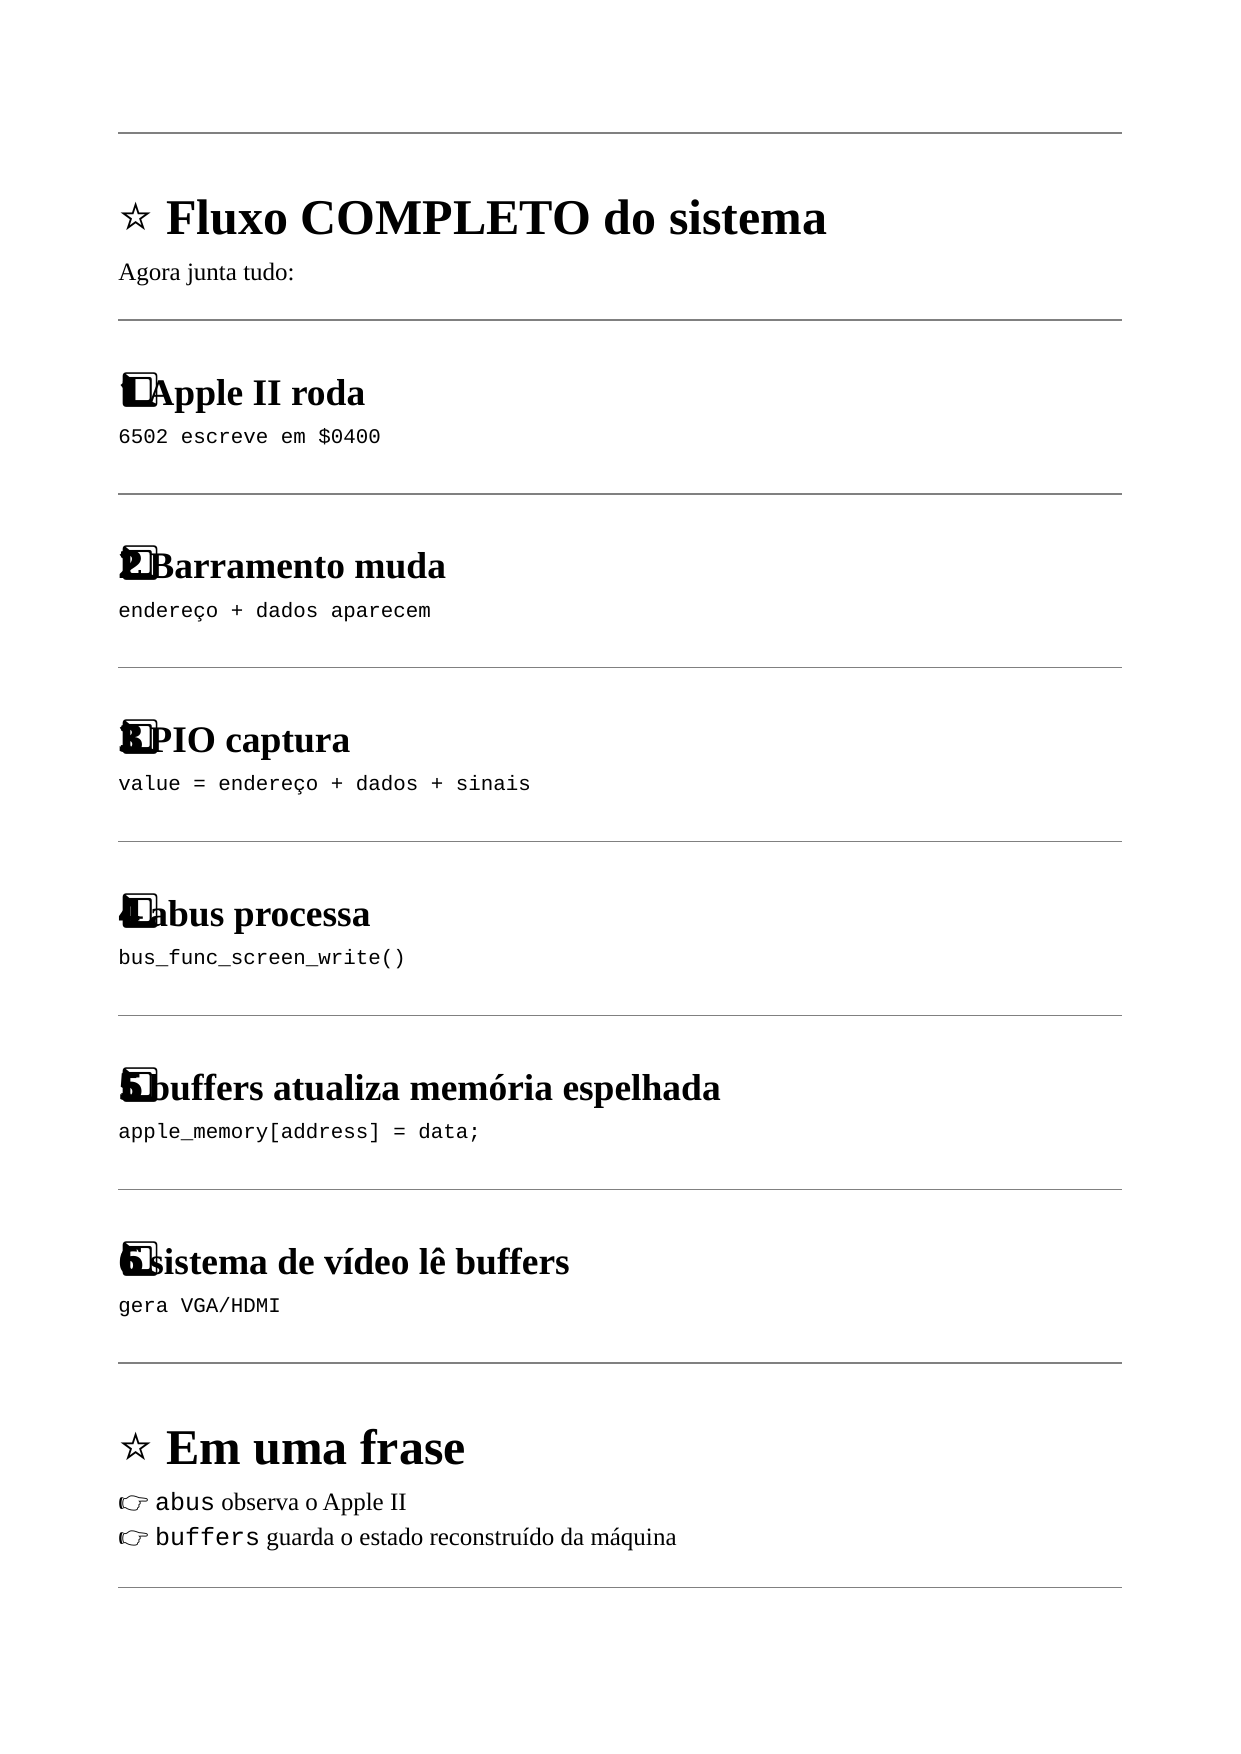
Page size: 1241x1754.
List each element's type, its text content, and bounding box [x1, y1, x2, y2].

text apple_memory[address] = data; [118, 1121, 1122, 1145]
subtitle ⭐ Em uma frase [118, 1417, 1122, 1475]
text bus_func_screen_write() [118, 947, 1122, 971]
subtitle 1️⃣ Apple II roda [118, 370, 1122, 413]
subtitle 2️⃣ Barramento muda [118, 544, 1122, 587]
text value = endereço + dados + sinais [118, 773, 1122, 797]
subtitle 4️⃣ abus processa [118, 892, 1122, 935]
text endereço + dados aparecem [118, 599, 1122, 623]
text 👉 abus observa o Apple II 👉 buffers guarda o estado reconstruído da máquina [118, 1487, 1122, 1553]
subtitle 5️⃣ buffers atualiza memória espelhada [118, 1066, 1122, 1109]
text Agora junta tudo: [118, 257, 1122, 286]
text 6502 escreve em $0400 [118, 426, 1122, 449]
subtitle ⭐ Fluxo COMPLETO do sistema [118, 187, 1122, 245]
subtitle 3️⃣ PIO captura [118, 718, 1122, 761]
subtitle 6️⃣ sistema de vídeo lê buffers [118, 1239, 1122, 1282]
text gera VGA/HDMI [118, 1295, 1122, 1319]
